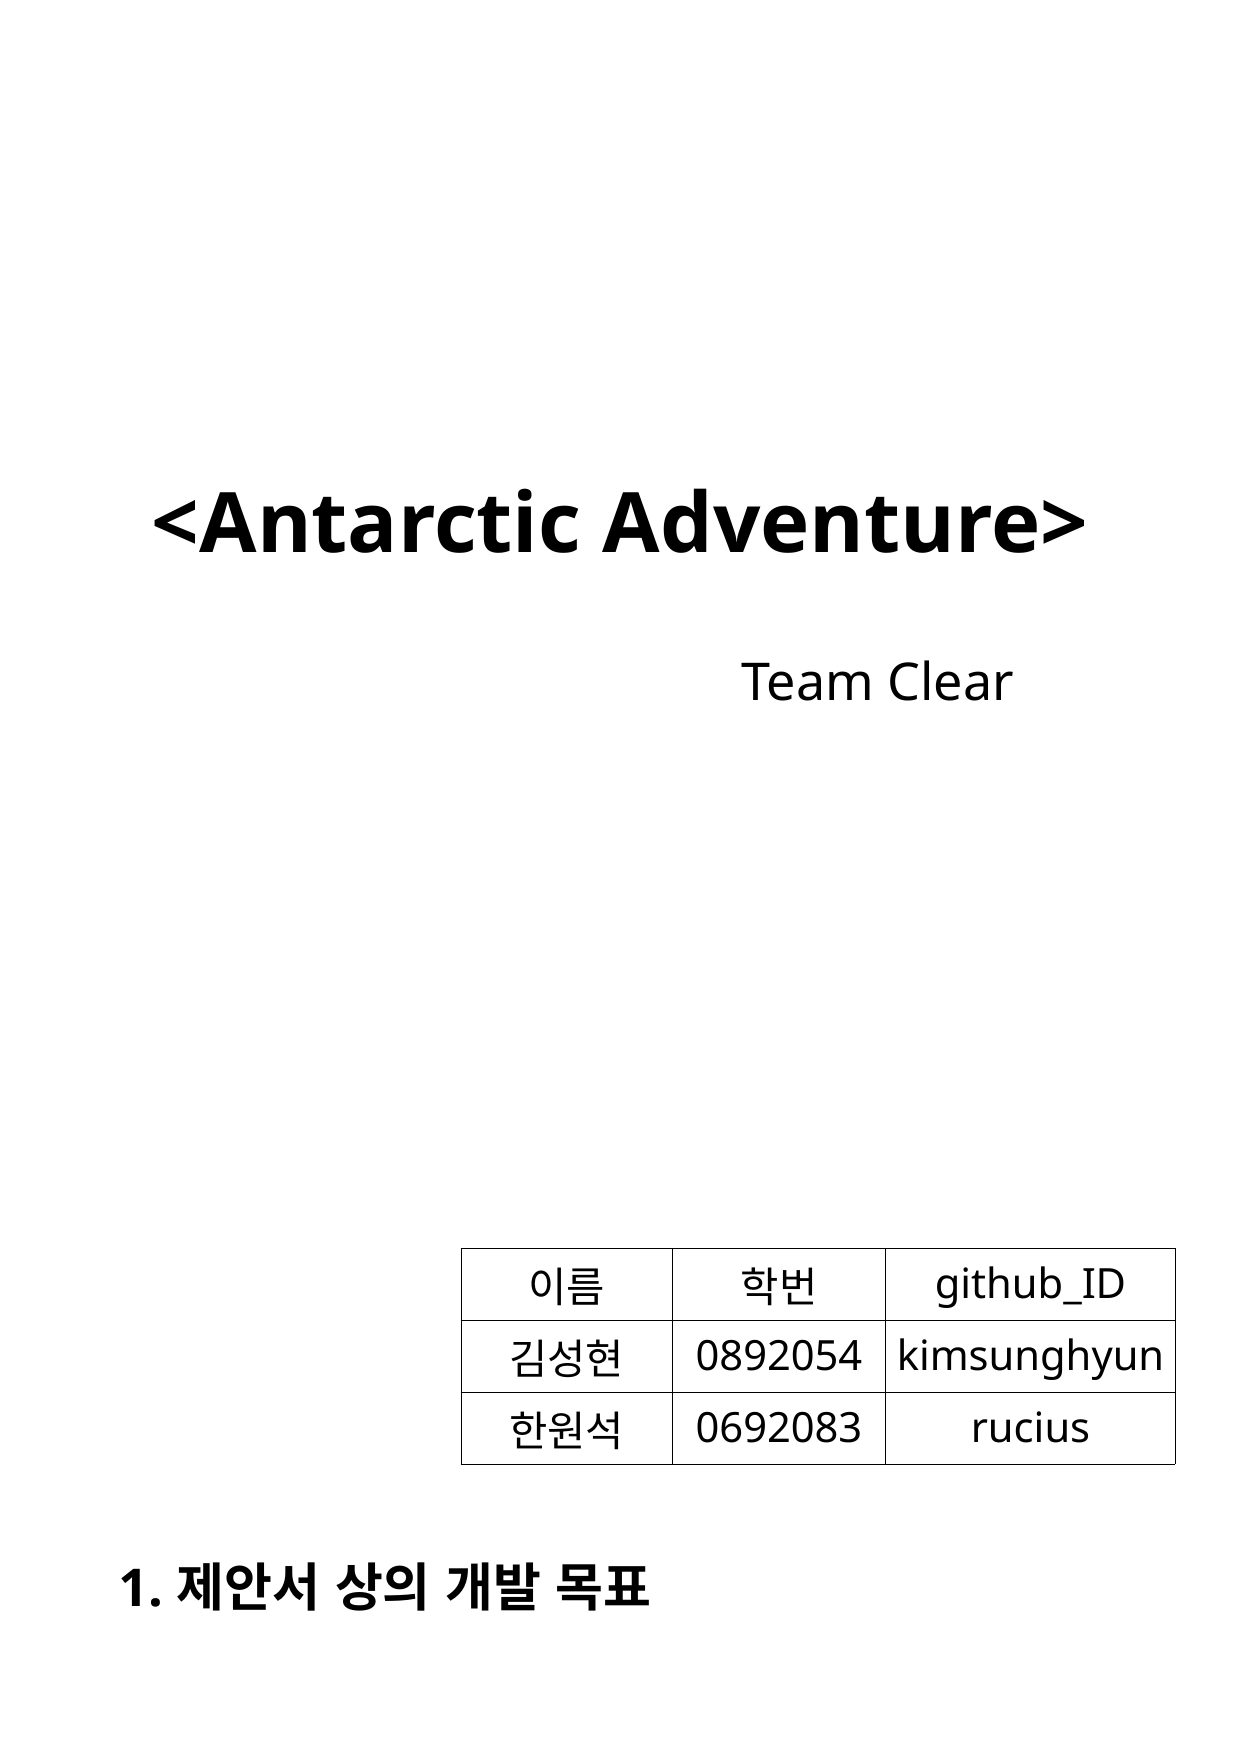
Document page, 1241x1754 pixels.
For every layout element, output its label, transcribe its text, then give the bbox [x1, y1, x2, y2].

table_cell kimsunghyun [886, 1321, 1175, 1392]
table_cell rucius [886, 1393, 1175, 1464]
text Team Clear [118, 645, 1122, 716]
text <Antarctic Adventure> [118, 463, 1122, 577]
table_cell 0692083 [673, 1393, 885, 1464]
table_header 이름 [462, 1249, 672, 1320]
table_header github_ID [886, 1249, 1175, 1320]
table_header 학번 [673, 1249, 885, 1320]
table_cell 0892054 [673, 1321, 885, 1392]
table_cell 김성현 [462, 1321, 672, 1392]
text 1. 제안서 상의 개발 목표 [118, 1546, 1122, 1621]
table_cell 한원석 [462, 1393, 672, 1464]
